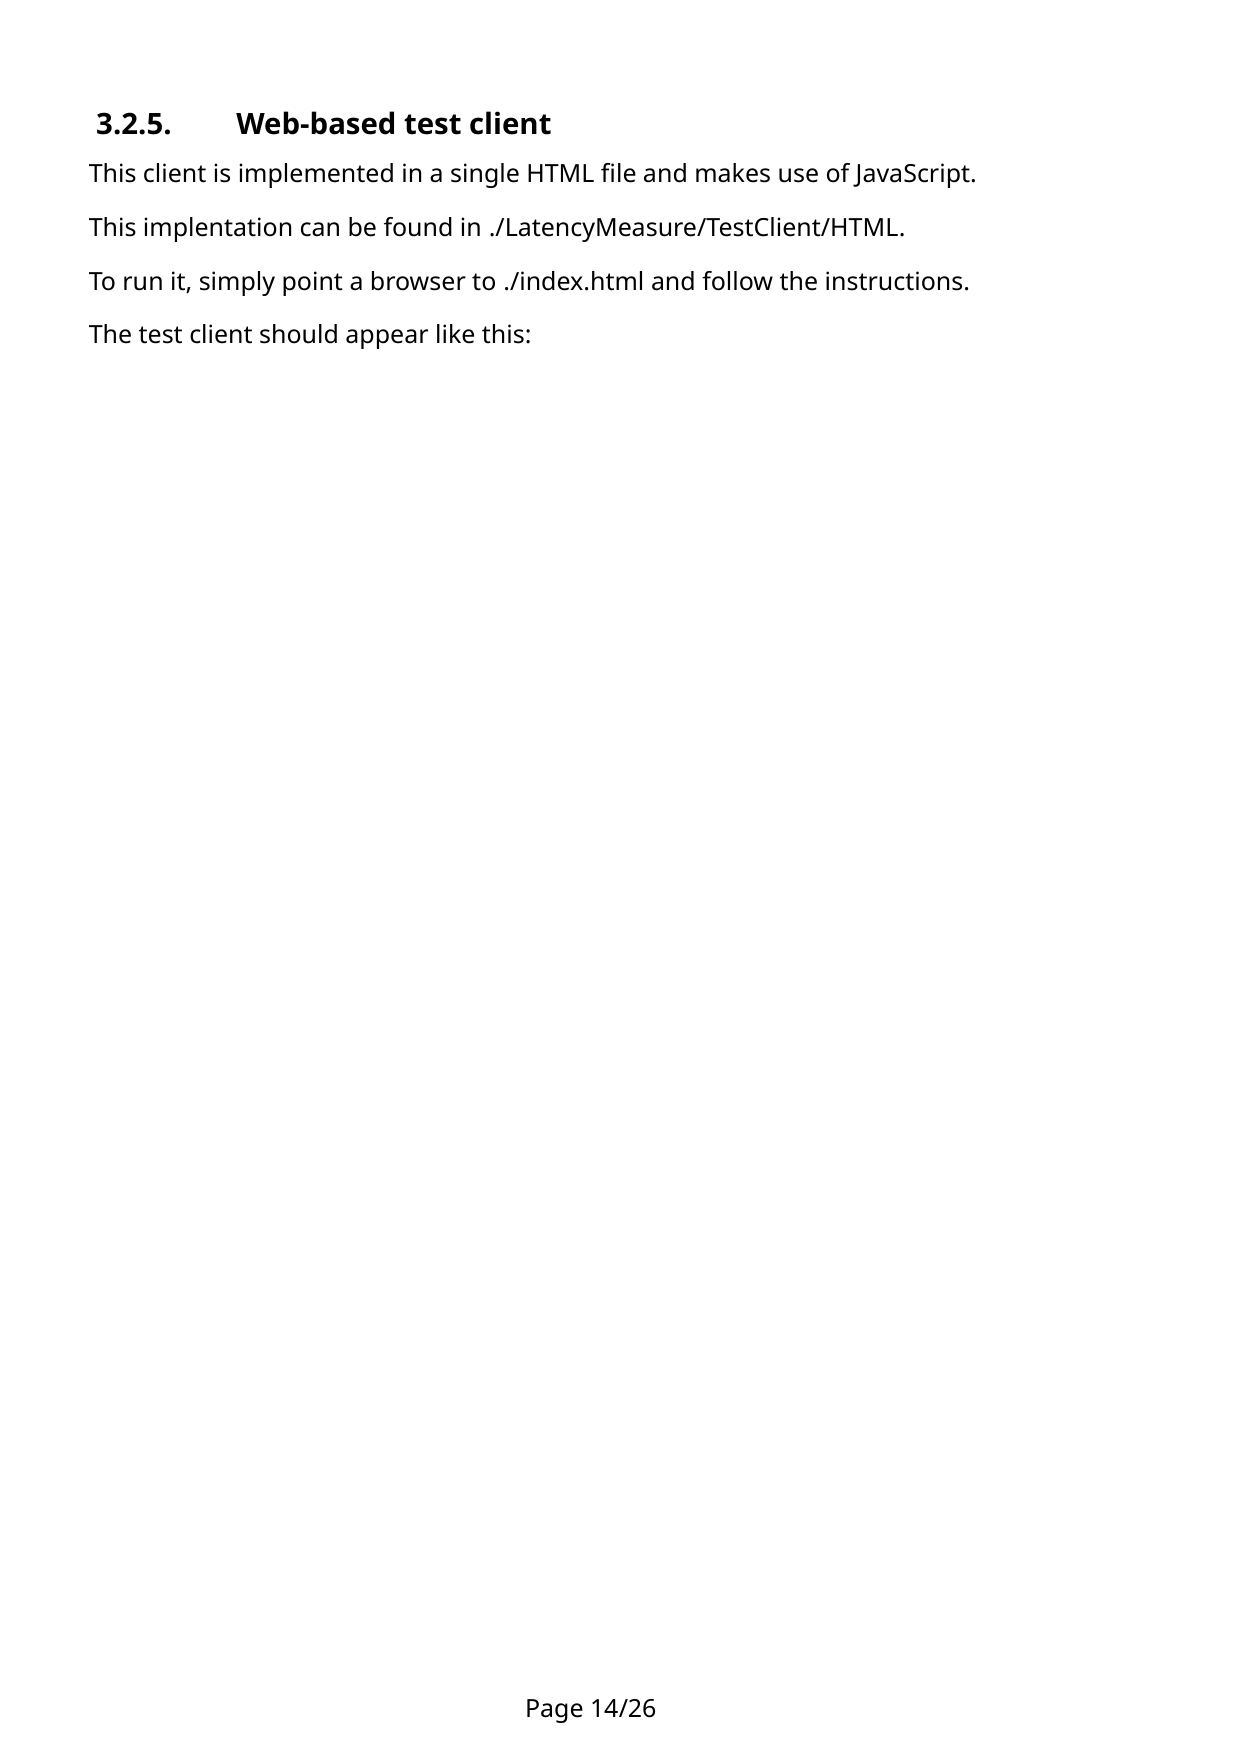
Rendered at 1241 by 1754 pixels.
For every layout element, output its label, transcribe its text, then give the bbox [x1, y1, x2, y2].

text This implentation can be found in ./LatencyMeasure/TestClient/HTML. [88, 209, 1152, 243]
text To run it, simply point a browser to ./index.html and follow the instructions. [88, 263, 1152, 297]
subtitle Web-based test client [88, 103, 1152, 143]
text This client is implemented in a single HTML file and makes use of JavaScript. [88, 156, 1152, 190]
text The test client should appear like this: [88, 317, 1152, 351]
